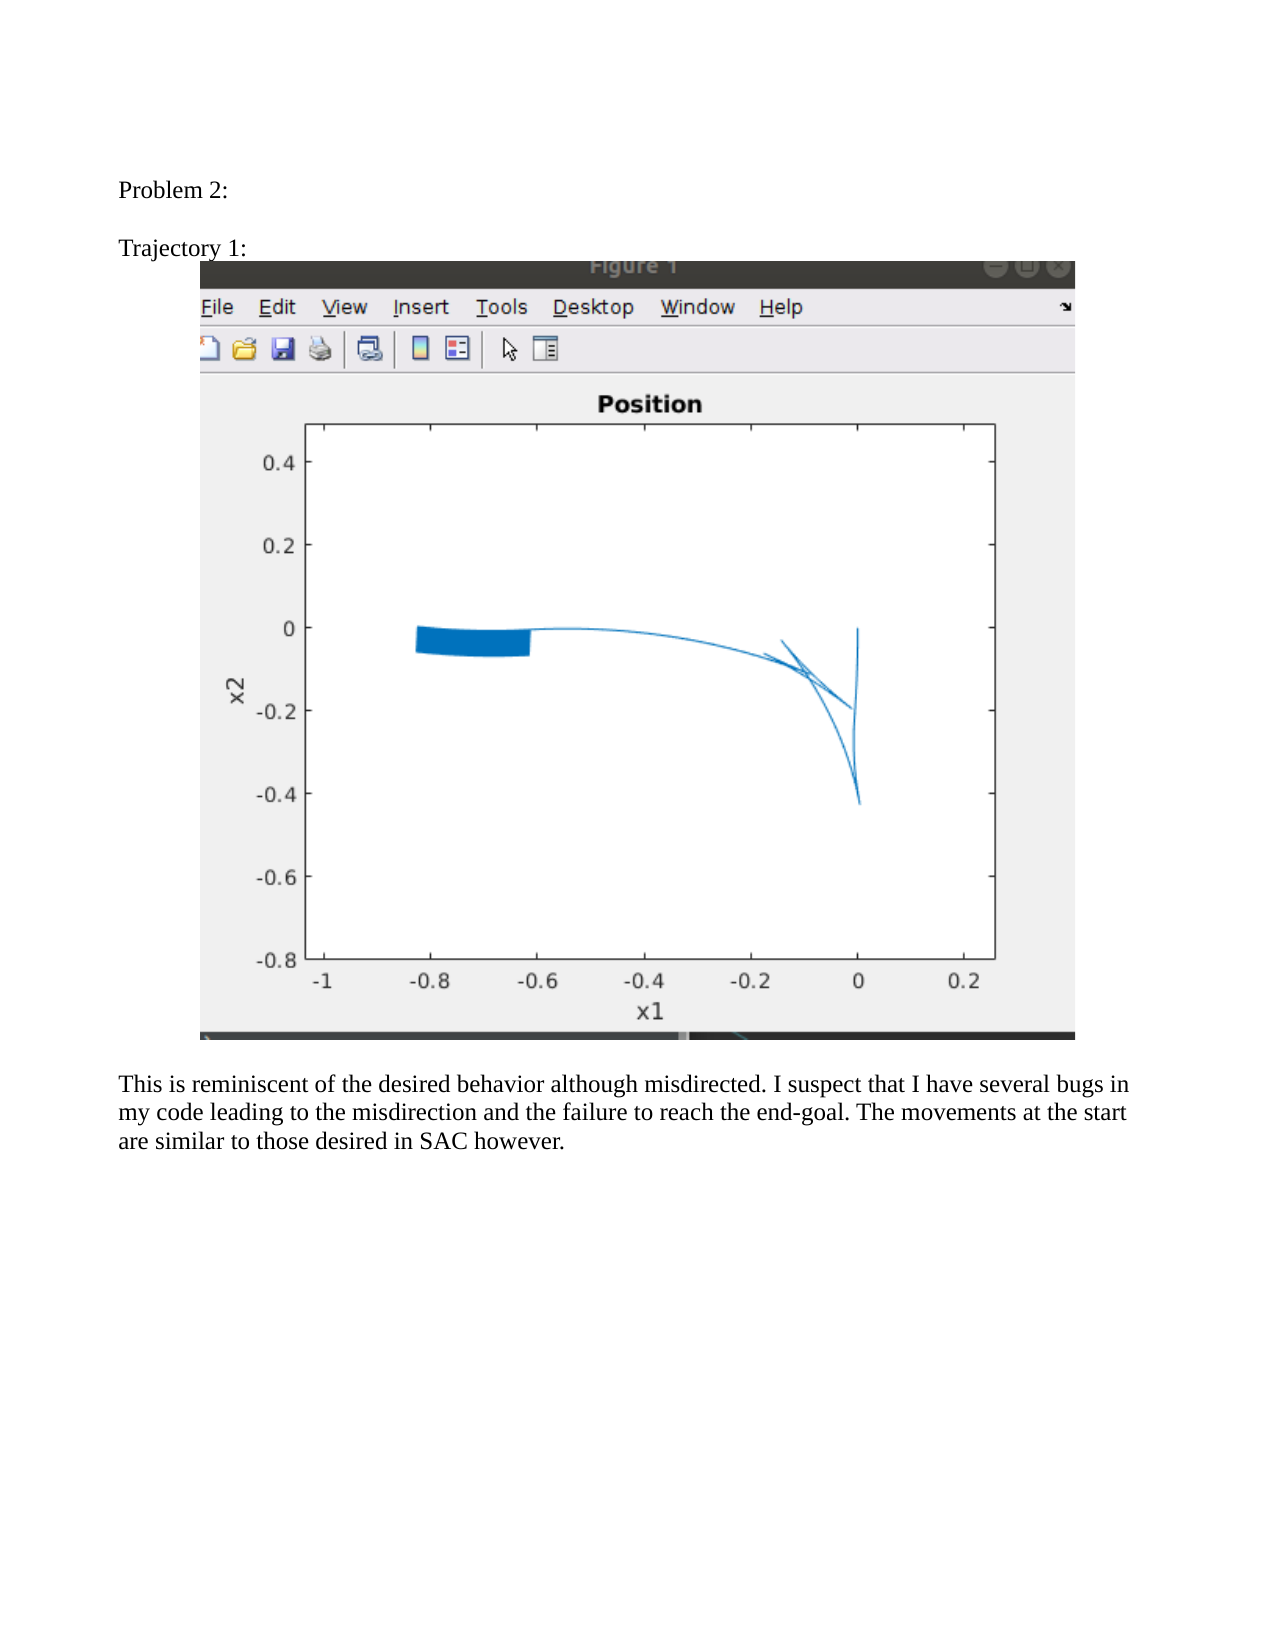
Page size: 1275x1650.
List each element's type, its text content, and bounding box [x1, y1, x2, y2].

text This is reminiscent of the desired behavior although misdirected. I suspect that I have several bugs in my code leading to the misdirection and the failure to reach the end-goal. The movements at the start are similar to those desired in SAC however. [118, 1069, 1157, 1155]
text Trajectory 1: [118, 233, 1157, 262]
text Problem 2: [118, 176, 1157, 204]
picture [200, 261, 1075, 1040]
